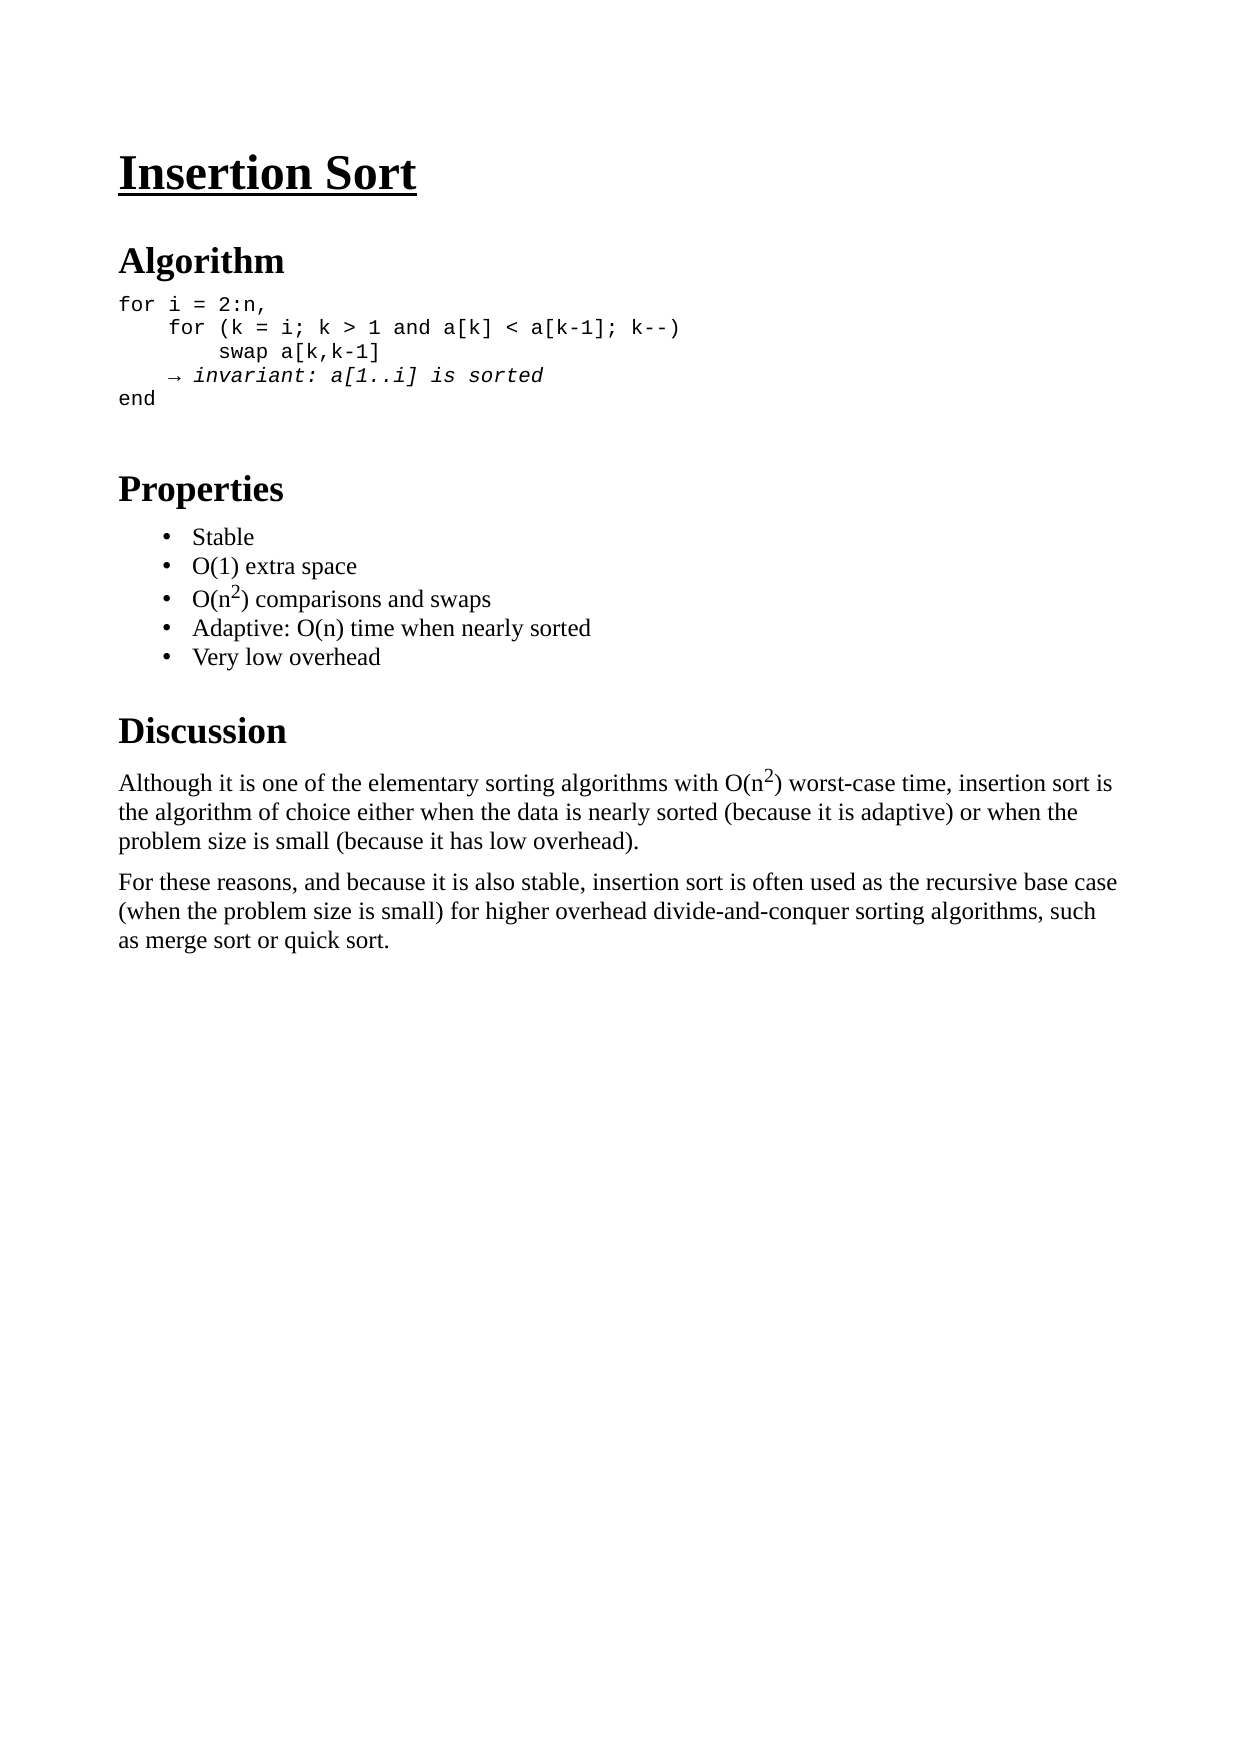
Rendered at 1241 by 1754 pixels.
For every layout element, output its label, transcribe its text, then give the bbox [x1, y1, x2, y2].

list Very low overhead [162, 642, 1122, 671]
list O(1) extra space [162, 551, 1122, 579]
text Although it is one of the elementary sorting algorithms with O(n2) worst-case time, insertion sort is the algorithm of choice either when the data is nearly sorted (because it is adaptive) or when the problem size is small (because it has low overhead). [118, 764, 1122, 855]
subtitle Algorithm [118, 238, 1122, 281]
text → invariant: a[1..i] is sorted [118, 365, 1122, 388]
subtitle Discussion [118, 708, 1122, 751]
text for (k = i; k > 1 and a[k] < a[k-1]; k--) [118, 317, 1122, 341]
list Adaptive: O(n) time when nearly sorted [162, 613, 1122, 642]
subtitle Properties [118, 466, 1122, 509]
text for i = 2:n, [118, 294, 1122, 317]
list Stable [162, 522, 1122, 551]
text swap a[k,k-1] [118, 341, 1122, 365]
text end [118, 388, 1122, 412]
subtitle Insertion Sort [118, 143, 1122, 201]
text For these reasons, and because it is also stable, insertion sort is often used as the recursive base case (when the problem size is small) for higher overhead divide-and-conquer sorting algorithms, such as merge sort or quick sort. [118, 867, 1122, 953]
list O(n2) comparisons and swaps [162, 579, 1122, 613]
